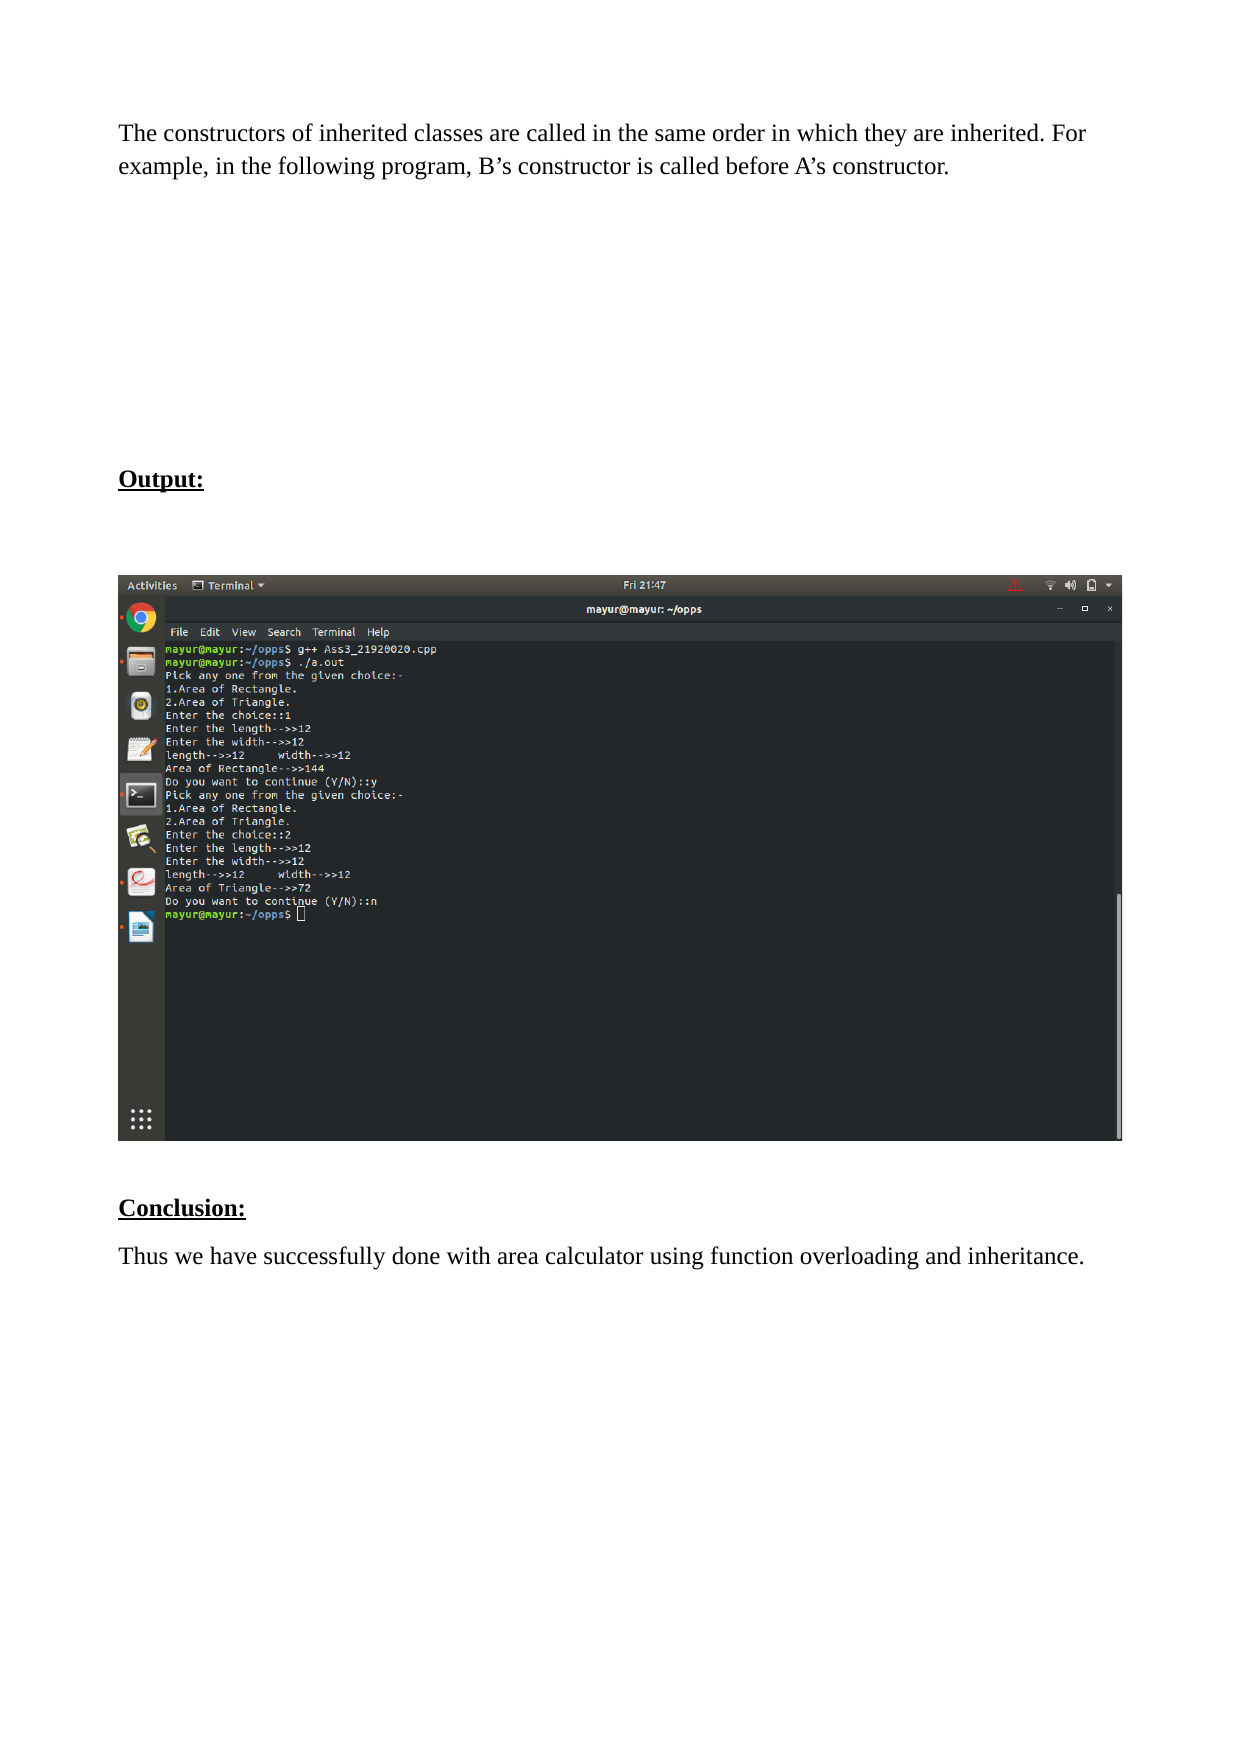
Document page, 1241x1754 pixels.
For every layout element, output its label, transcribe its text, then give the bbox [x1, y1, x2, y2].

text The constructors of inherited classes are called in the same order in which they are inherited. For example, in the following program, B’s constructor is called before A’s constructor. [118, 118, 1122, 180]
picture [118, 575, 1123, 1141]
text Thus we have successfully done with area calculator using function overloading and inheritance. [118, 1241, 1122, 1269]
text Conclusion: [118, 1193, 1122, 1222]
text Output: [118, 464, 1122, 493]
